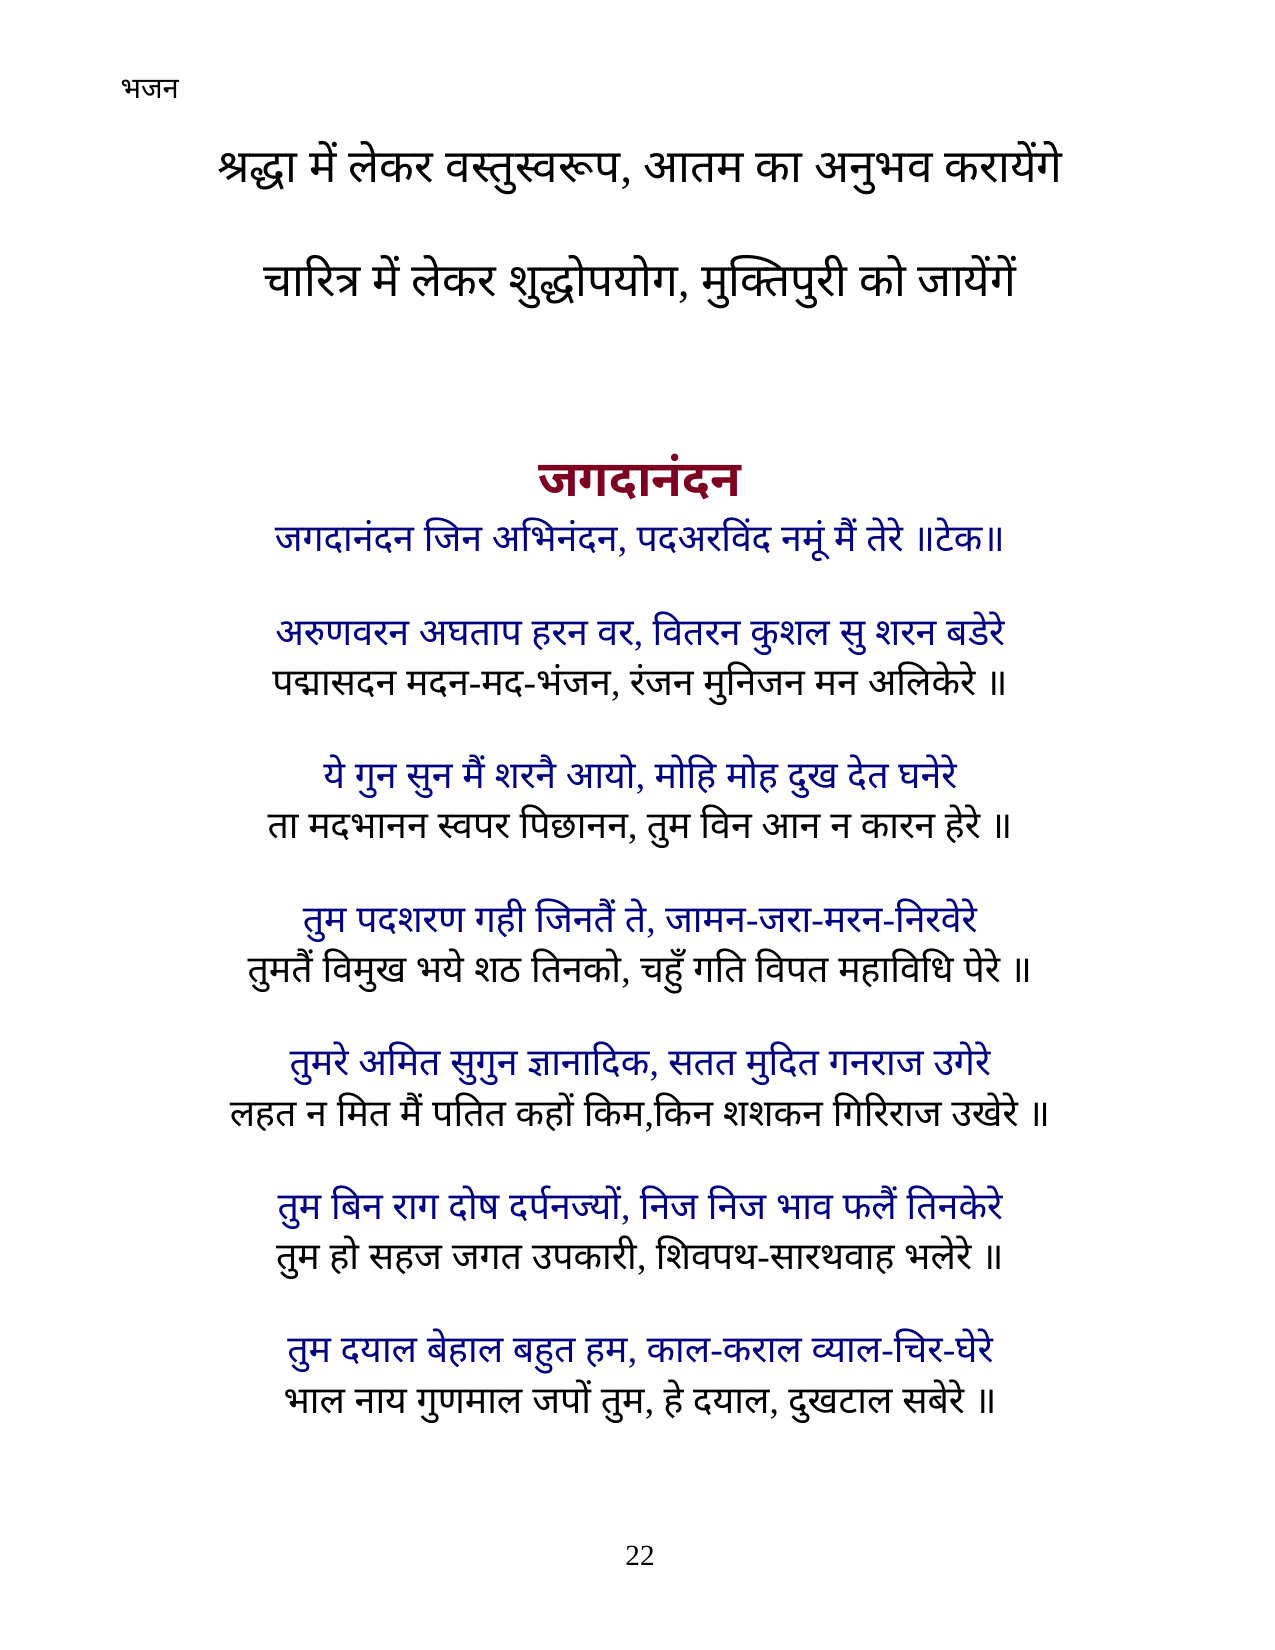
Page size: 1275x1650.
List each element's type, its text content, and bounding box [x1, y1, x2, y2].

text तुमतैं विमुख भये शठ तिनको, चहुँ गति विपत महाविधि पेरे ॥ [83, 947, 1196, 998]
text तुमरे अमित सुगुन ज्ञानादिक, सतत मुदित गनराज उगेरे [83, 1041, 1196, 1091]
text लहत न मित मैं पतित कहों किम,किन शशकन गिरिराज उखेरे ॥ [83, 1091, 1196, 1141]
text तुम बिन राग दोष दर्पनज्यों, निज निज भाव फलैं तिनकेरे [83, 1184, 1196, 1234]
text जगदानंदन [83, 452, 1196, 517]
text तुम पदशरण गही जिनतैं ते, जामन-जरा-मरन-निरवेरे [83, 897, 1196, 947]
text ता मदभानन स्वपर पिछानन, तुम विन आन न कारन हेरे ॥ [83, 804, 1196, 854]
text चारित्र में लेकर शुद्धोपयोग, मुक्तिपुरी को जायेंगें [83, 253, 1196, 315]
text श्रद्धा में लेकर वस्तुस्वरूप, आतम का अनुभव करायेंगे [83, 139, 1196, 201]
text भाल नाय गुणमाल जपों तुम, हे दयाल, दुखटाल सबेरे ॥ [83, 1378, 1196, 1428]
text अरुणवरन अघताप हरन वर, वितरन कुशल सु शरन बडेरे [83, 610, 1196, 660]
text तुम दयाल बेहाल बहुत हम, काल-कराल व्याल-चिर-घेरे [83, 1328, 1196, 1378]
text ये गुन सुन मैं शरनै आयो, मोहि मोह दुख देत घनेरे [83, 754, 1196, 804]
text तुम हो सहज जगत उपकारी, शिवपथ-सारथवाह भलेरे ॥ [83, 1234, 1196, 1285]
text जगदानंदन जिन अभिनंदन, पदअरविंद नमूं मैं तेरे ॥टेक॥ [83, 517, 1196, 567]
text पद्मासदन मदन-मद-भंजन, रंजन मुनिजन मन अलिकेरे ॥ [83, 660, 1196, 711]
